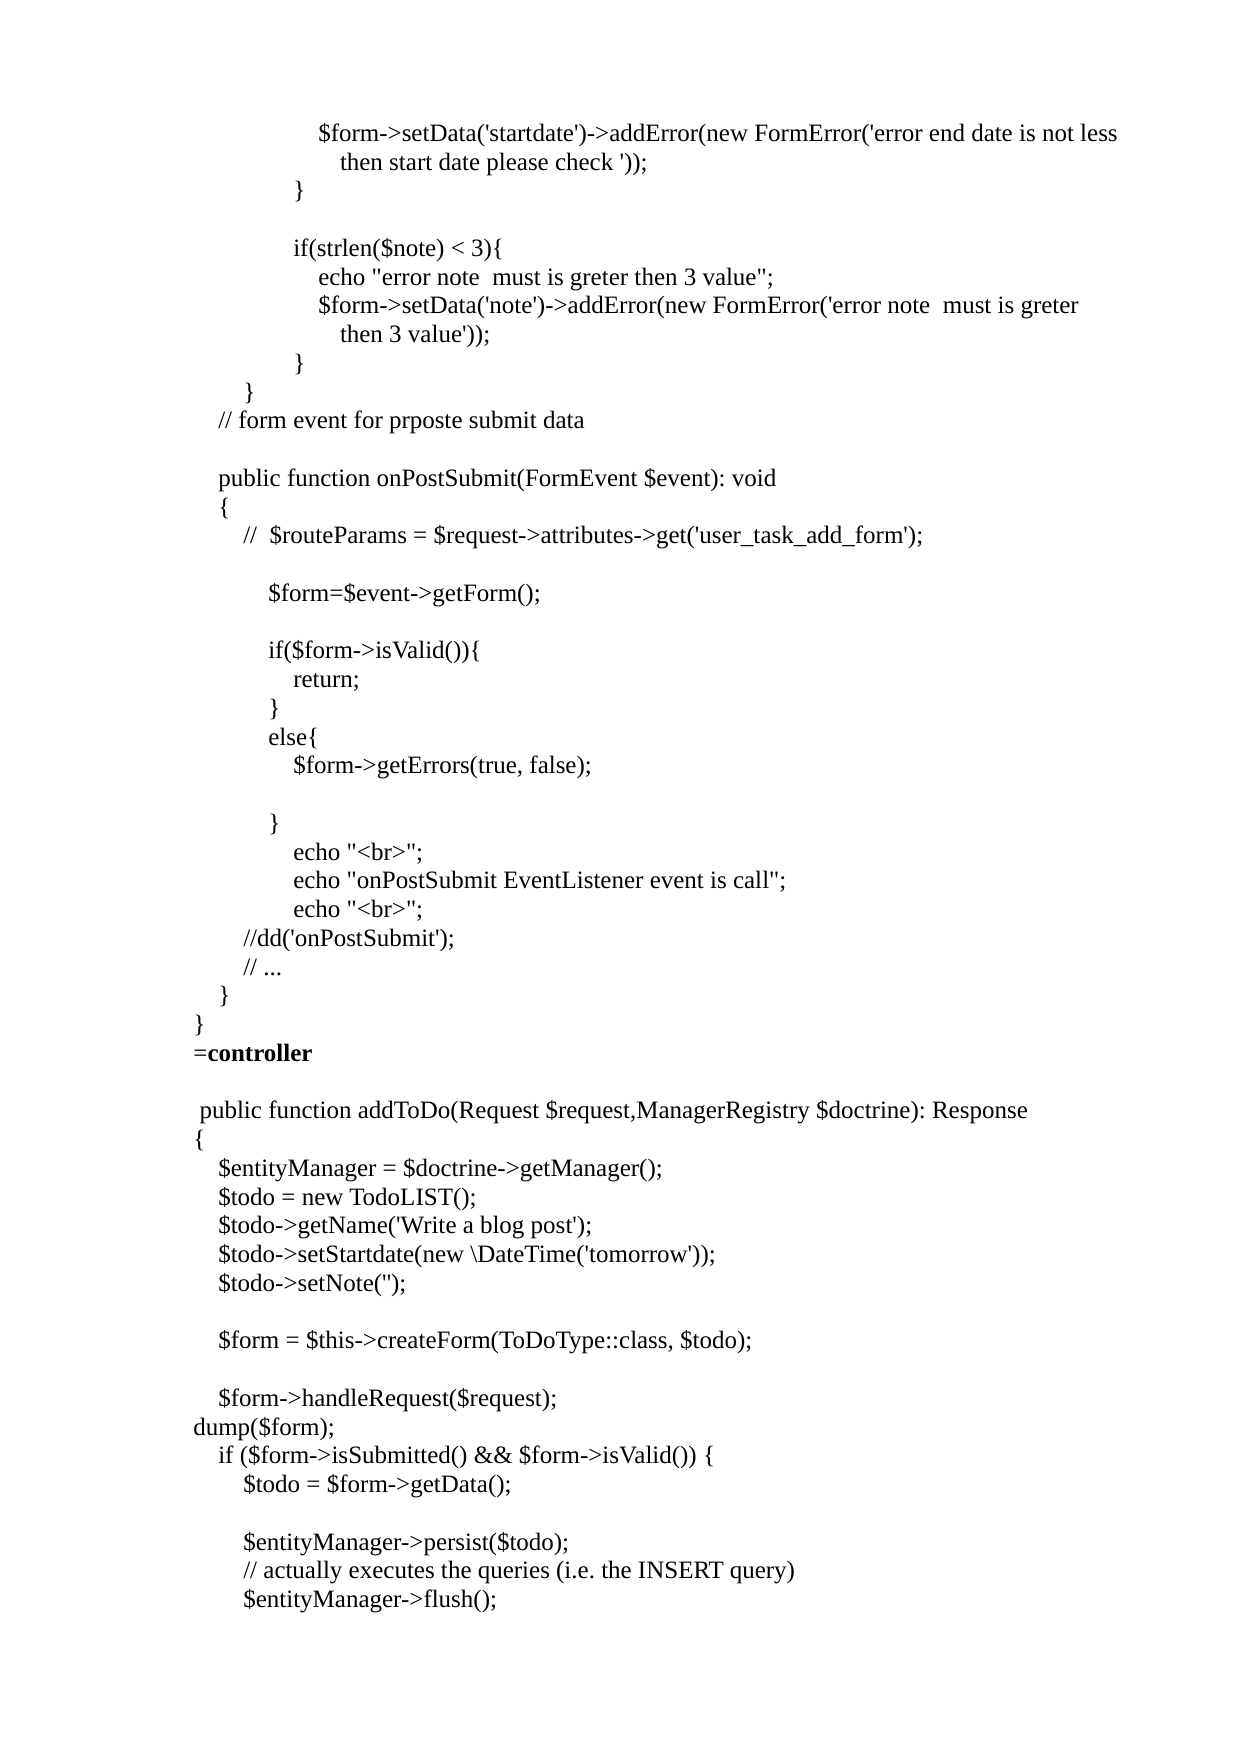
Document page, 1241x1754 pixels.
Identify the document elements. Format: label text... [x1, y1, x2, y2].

text echo "error note must is greter then 3 value"; [118, 262, 1122, 291]
text public function onPostSubmit(FormEvent $event): void [118, 463, 1122, 492]
text // ... [118, 952, 1122, 981]
text } [118, 808, 1122, 837]
text { [118, 492, 1122, 521]
text dump($form); [118, 1412, 1122, 1441]
text $entityManager->flush(); [118, 1584, 1122, 1613]
text //dd('onPostSubmit'); [118, 923, 1122, 952]
text } [118, 176, 1122, 204]
text } [118, 1009, 1122, 1038]
text $todo->setStartdate(new \DateTime('tomorrow')); [118, 1239, 1122, 1268]
text $form->setData('note')->addError(new FormError('error note must is greter then 3 value')); [118, 291, 1122, 348]
text $todo->setNote(''); [118, 1268, 1122, 1297]
text $form->setData('startdate')->addError(new FormError('error end date is not less then start date please check ')); [118, 118, 1122, 176]
text } [118, 981, 1122, 1009]
text echo "onPostSubmit EventListener event is call"; [118, 866, 1122, 894]
text // form event for prposte submit data [118, 406, 1122, 434]
text $todo = new TodoLIST(); [118, 1182, 1122, 1211]
text if(strlen($note) < 3){ [118, 233, 1122, 262]
text } [118, 693, 1122, 722]
text =controller [118, 1038, 1122, 1067]
text $form=$event->getForm(); [118, 578, 1122, 607]
text // actually executes the queries (i.e. the INSERT query) [118, 1556, 1122, 1584]
text echo "<br>"; [118, 894, 1122, 923]
text $entityManager->persist($todo); [118, 1527, 1122, 1556]
text $form->handleRequest($request); [118, 1383, 1122, 1412]
text $form = $this->createForm(ToDoType::class, $todo); [118, 1326, 1122, 1354]
text $todo = $form->getData(); [118, 1469, 1122, 1498]
text } [118, 377, 1122, 406]
text $todo->getName('Write a blog post'); [118, 1211, 1122, 1239]
text { [118, 1124, 1122, 1153]
text echo "<br>"; [118, 837, 1122, 866]
text } [118, 348, 1122, 377]
text // $routeParams = $request->attributes->get('user_task_add_form'); [118, 521, 1122, 549]
text $entityManager = $doctrine->getManager(); [118, 1153, 1122, 1182]
text if ($form->isSubmitted() && $form->isValid()) { [118, 1441, 1122, 1469]
text $form->getErrors(true, false); [118, 751, 1122, 779]
text else{ [118, 722, 1122, 751]
text return; [118, 664, 1122, 693]
text if($form->isValid()){ [118, 636, 1122, 664]
text public function addToDo(Request $request,ManagerRegistry $doctrine): Response [118, 1096, 1122, 1124]
